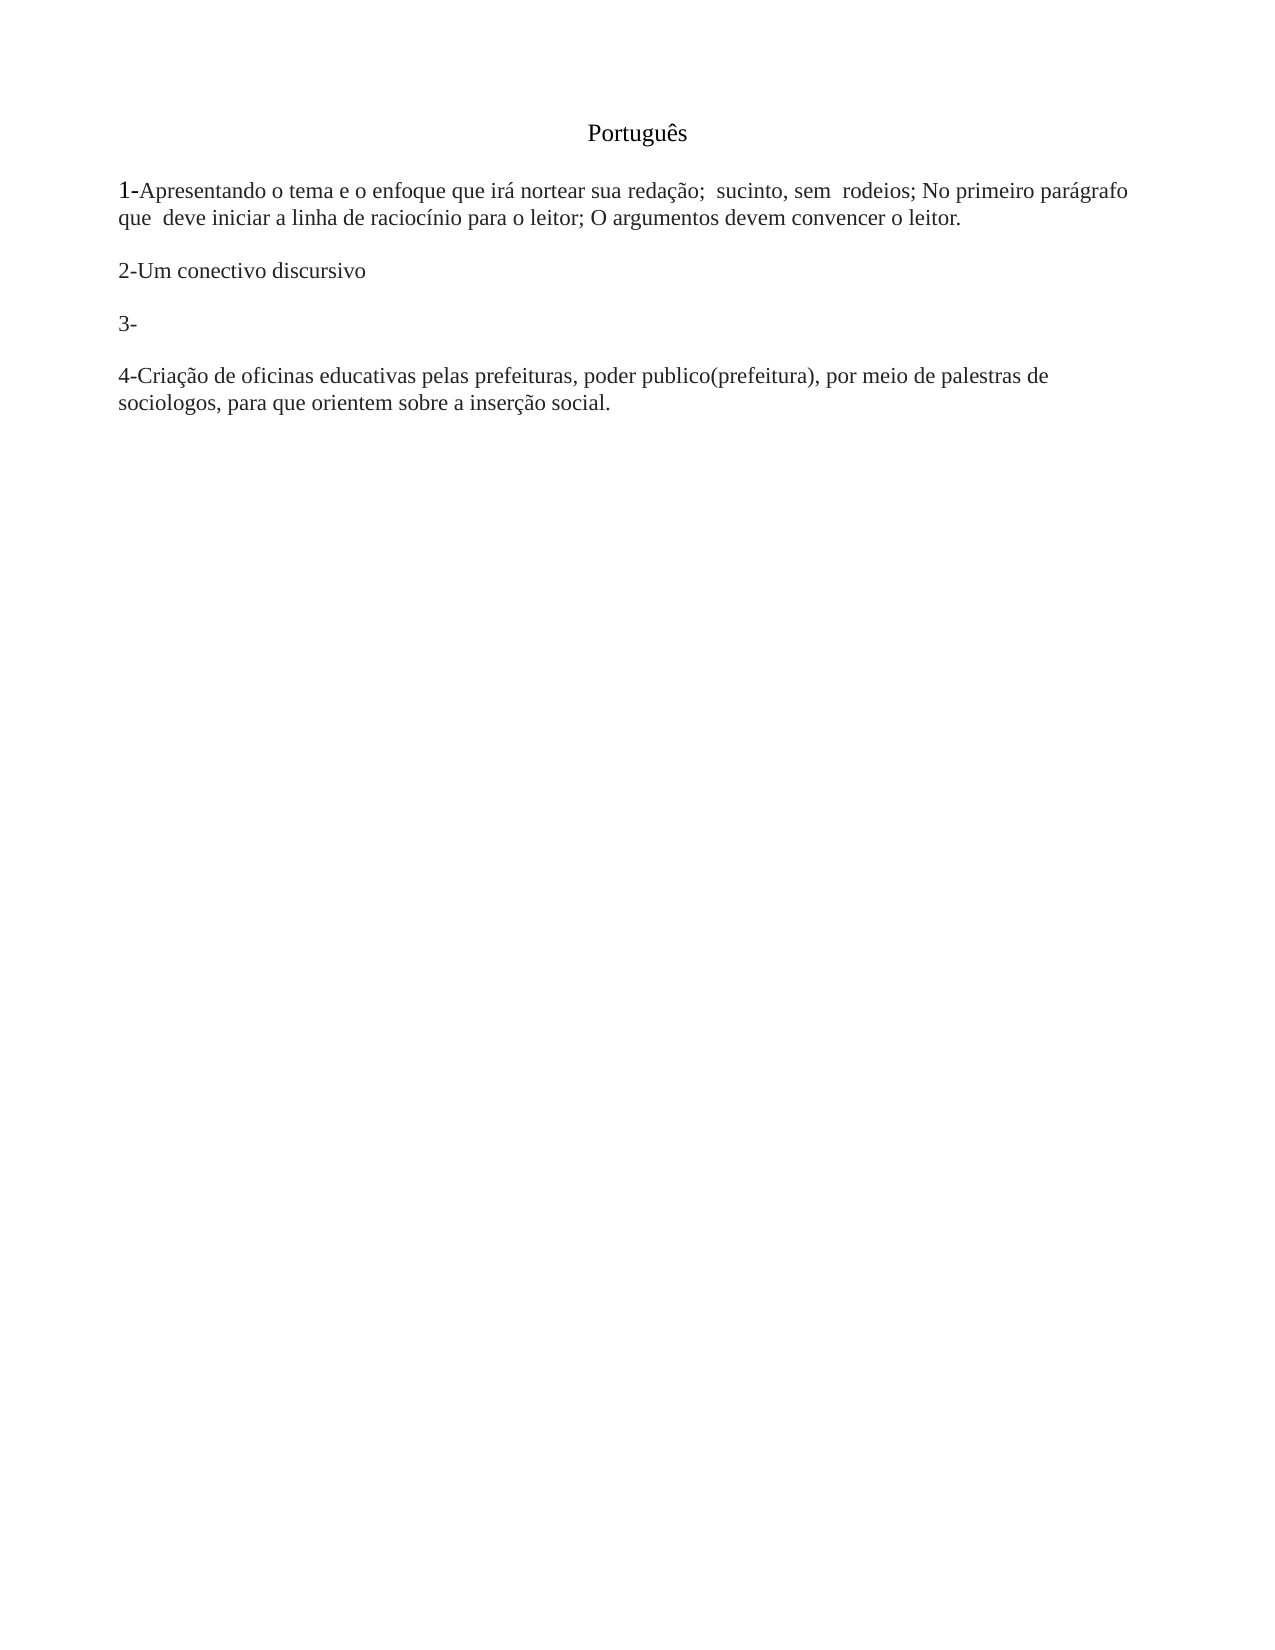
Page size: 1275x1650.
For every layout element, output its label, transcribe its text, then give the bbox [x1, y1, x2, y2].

text 2-Um conectivo discursivo [118, 257, 1157, 283]
text 4-Criação de oficinas educativas pelas prefeituras, poder publico(prefeitura), por meio de palestras de sociologos, para que orientem sobre a inserção social. [118, 362, 1157, 415]
text 1-Apresentando o tema e o enfoque que irá nortear sua redação; sucinto, sem rodeios; No primeiro parágrafo que deve iniciar a linha de raciocínio para o leitor; O argumentos devem convencer o leitor. [118, 176, 1157, 231]
text 3- [118, 310, 1157, 336]
text Português [118, 118, 1157, 147]
